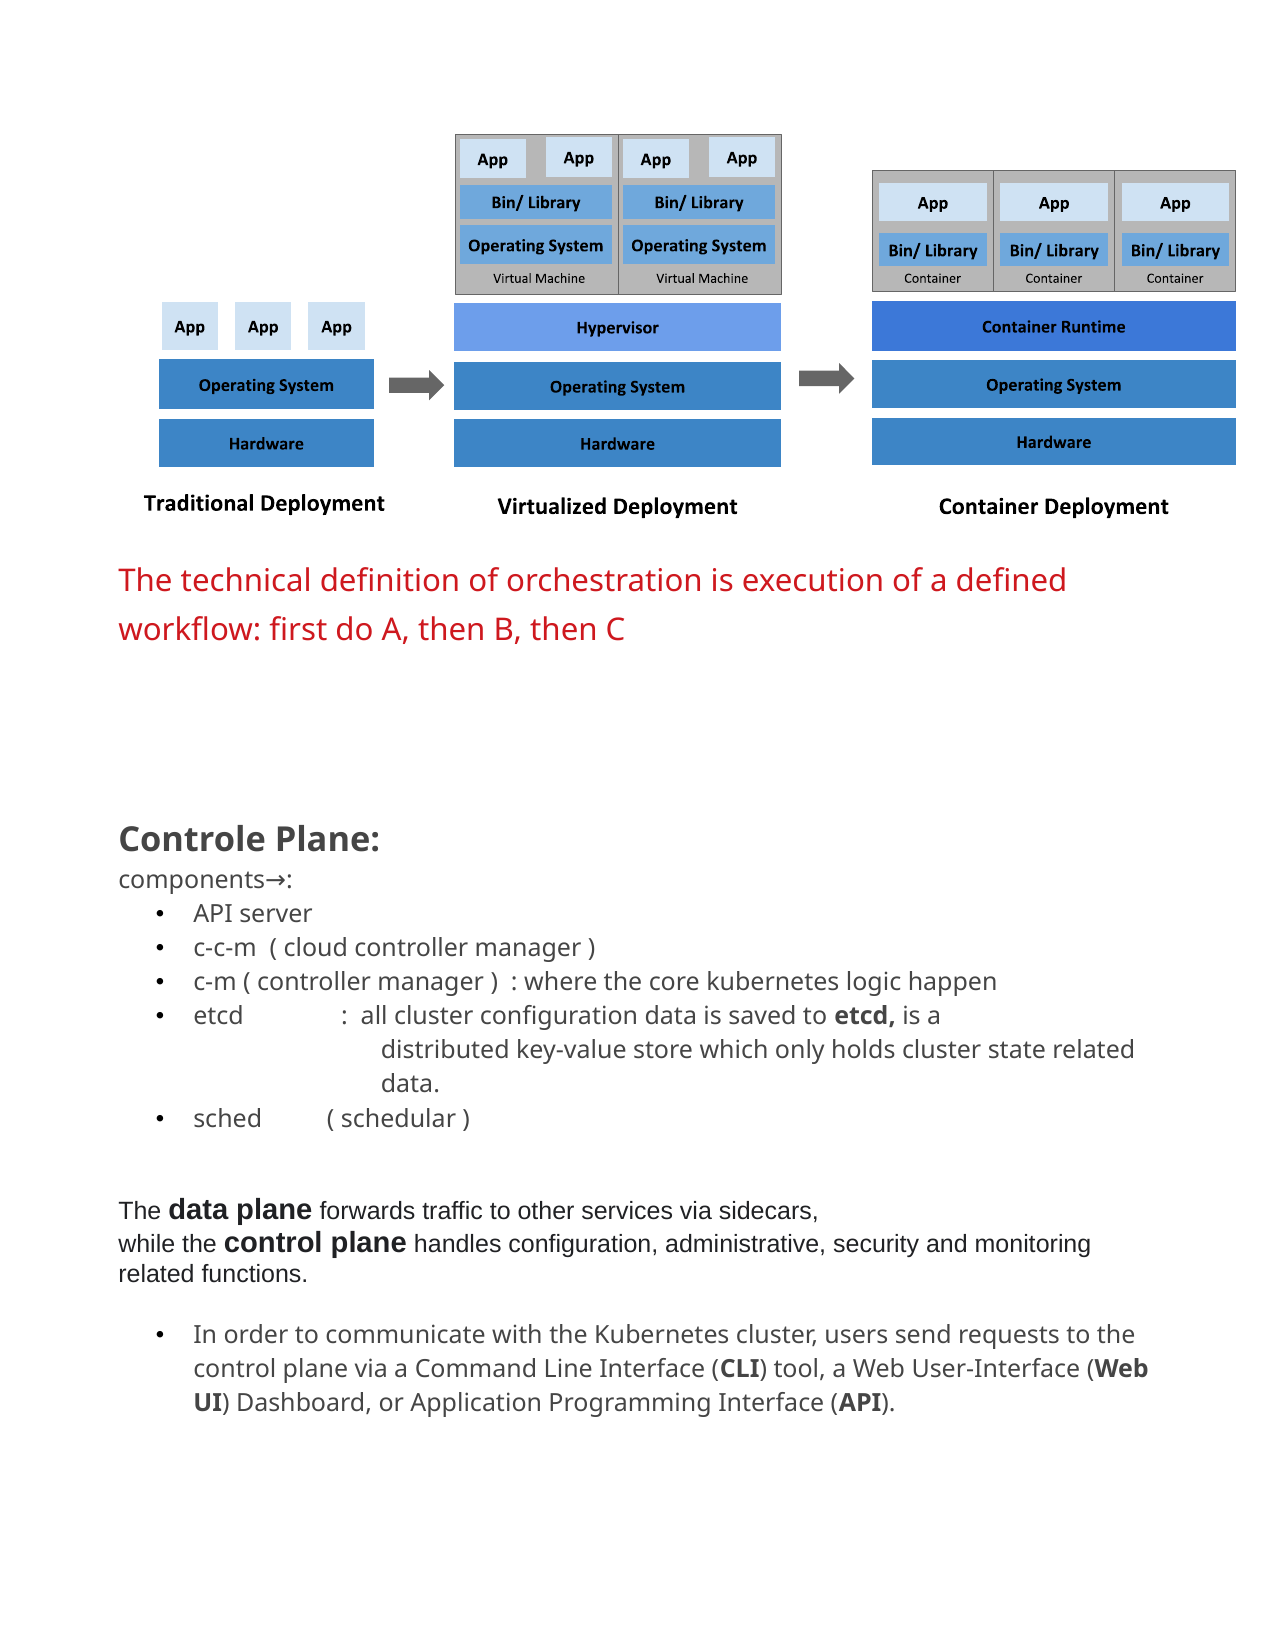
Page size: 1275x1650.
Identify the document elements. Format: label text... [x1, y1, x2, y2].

list distributed key-value store which only holds cluster state related data. [343, 1032, 1157, 1100]
text The data plane forwards traffic to other services via sidecars, [118, 1192, 1157, 1225]
list API server [156, 896, 1157, 930]
text while the control plane handles configuration, administrative, security and monitoring related functions. [118, 1225, 1157, 1288]
list etcd : all cluster configuration data is saved to etcd, is a [156, 998, 1157, 1032]
list sched ( schedular ) [156, 1100, 1157, 1134]
text components→: [118, 862, 1157, 896]
text Controle Plane: [118, 815, 1157, 862]
list In order to communicate with the Kubernetes cluster, users send requests to the control plane via a Command Line Interface (CLI) tool, a Web User-Interface (Web UI) Dashboard, or Application Programming Interface (API). [156, 1316, 1157, 1418]
text The technical definition of orchestration is execution of a defined workflow: first do A, then B, then C [118, 558, 1157, 650]
list c-c-m ( cloud controller manager ) [156, 930, 1157, 964]
list c-m ( controller manager ) : where the core kubernetes logic happen [156, 964, 1157, 998]
